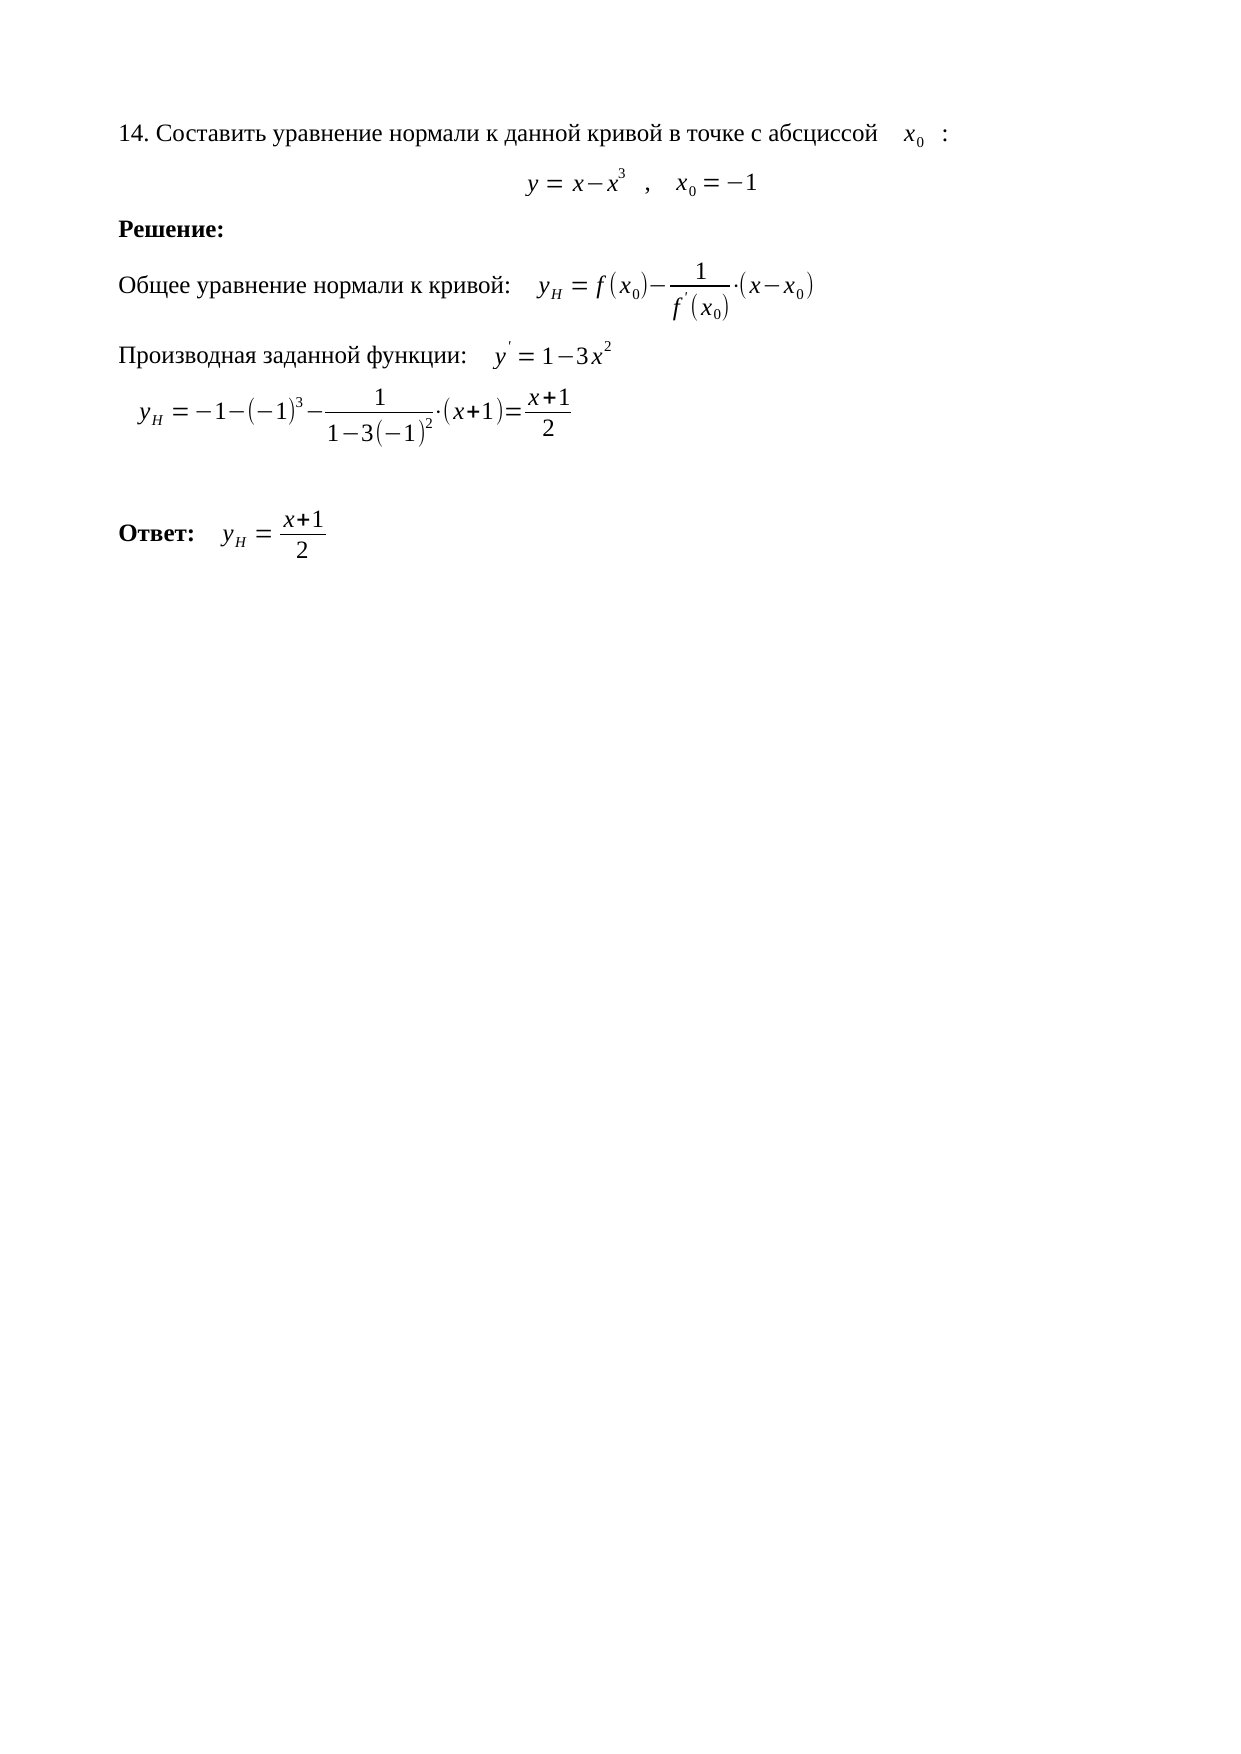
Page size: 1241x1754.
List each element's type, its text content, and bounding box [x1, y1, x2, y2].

text , [118, 165, 1163, 200]
text Общее уравнение нормали к кривой: [118, 257, 1163, 323]
text Ответ: [118, 505, 1163, 564]
text Решение: [118, 214, 1163, 243]
text 14. Составить уравнение нормали к данной кривой в точке с абсциссой : [118, 118, 1163, 151]
text Производная заданной функции: [118, 338, 1163, 369]
